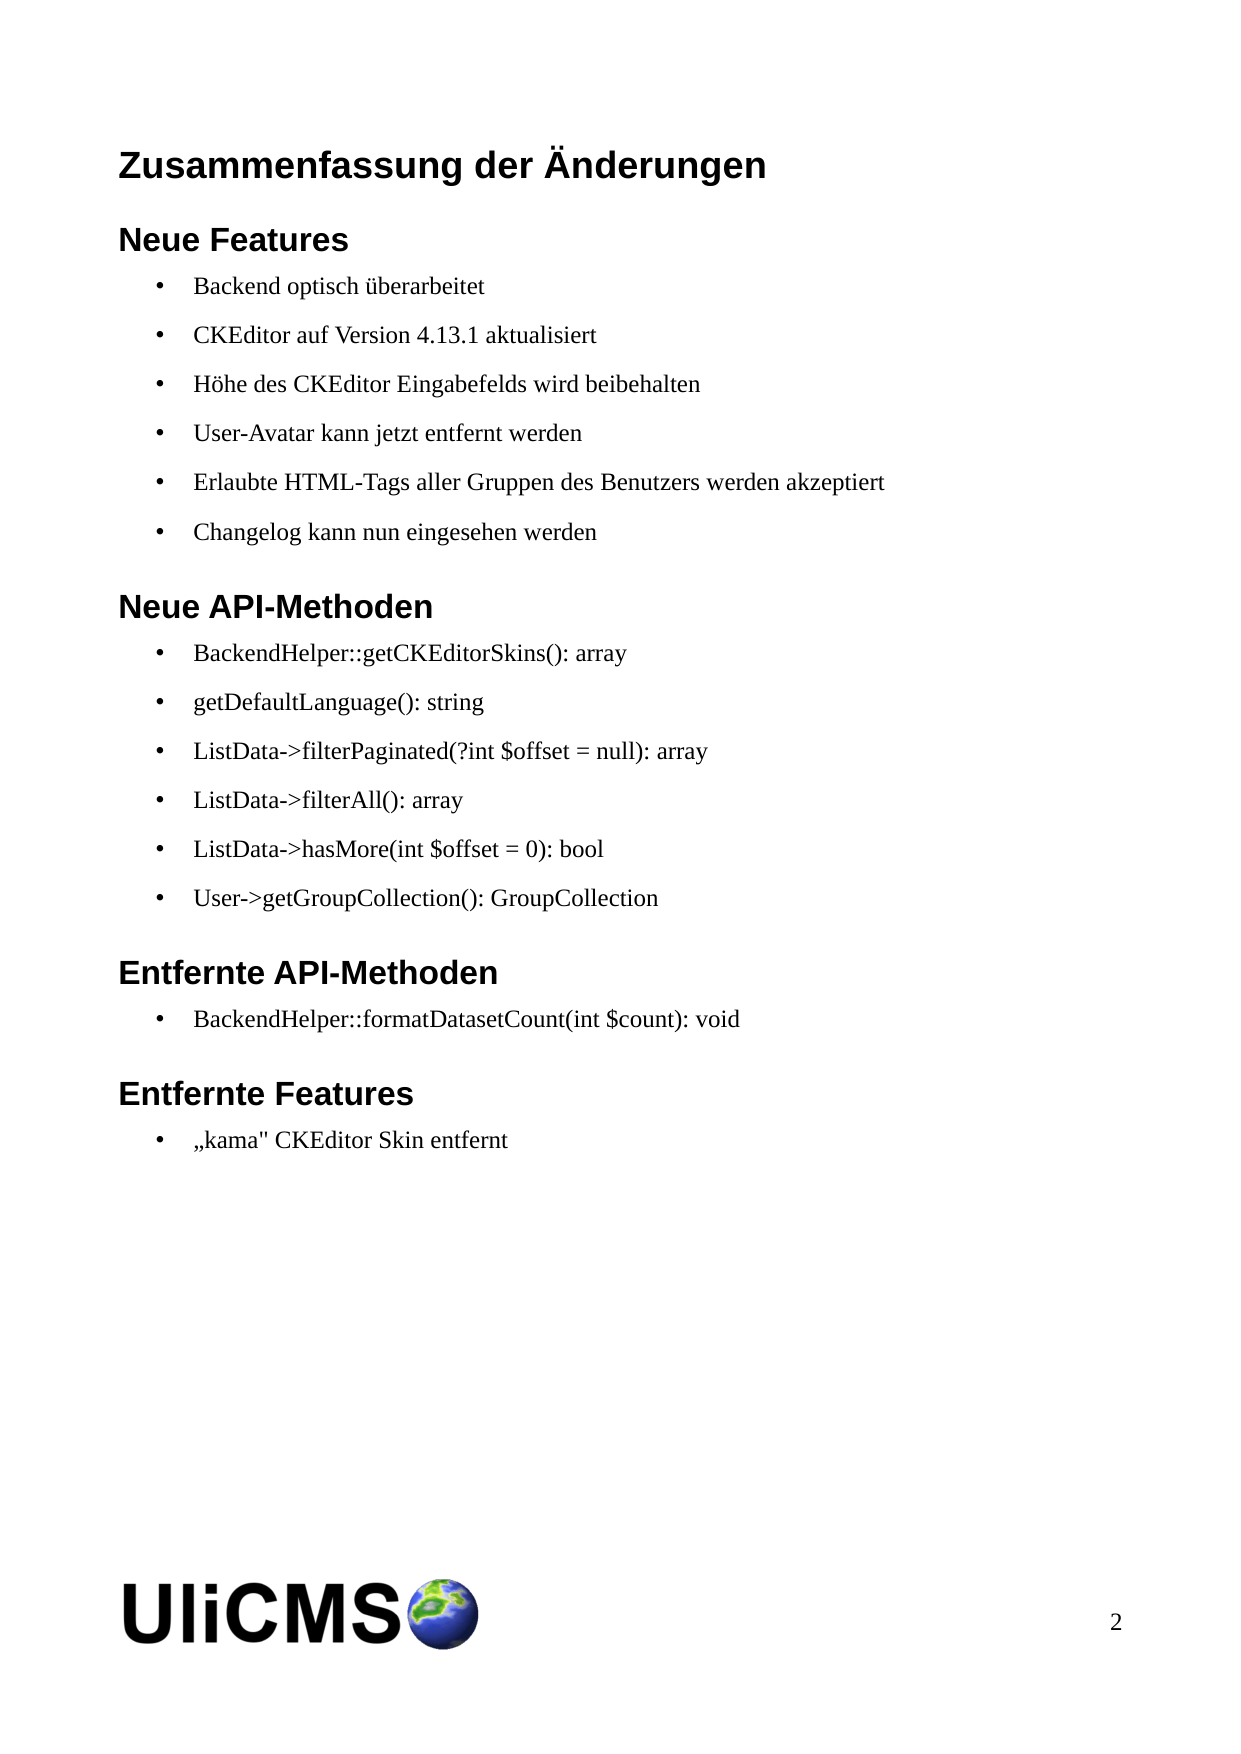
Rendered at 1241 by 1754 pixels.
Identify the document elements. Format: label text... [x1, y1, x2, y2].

list User->getGroupCollection(): GroupCollection [156, 883, 1122, 912]
list ListData->filterPaginated(?int $offset = null): array [156, 736, 1122, 764]
list getDefaultLanguage(): string [156, 687, 1122, 715]
list BackendHelper::getCKEditorSkins(): array [156, 638, 1122, 666]
list ListData->hasMore(int $offset = 0): bool [156, 834, 1122, 863]
list Erlaubte HTML-Tags aller Gruppen des Benutzers werden akzeptiert [156, 467, 1122, 496]
subtitle Entfernte Features [118, 1074, 1122, 1112]
list ListData->filterAll(): array [156, 785, 1122, 813]
list CKEditor auf Version 4.13.1 aktualisiert [156, 320, 1122, 349]
subtitle Neue API-Methoden [118, 586, 1122, 625]
list BackendHelper::formatDatasetCount(int $count): void [156, 1004, 1122, 1033]
list Höhe des CKEditor Eingabefelds wird beibehalten [156, 369, 1122, 398]
list Backend optisch überarbeitet [156, 271, 1122, 300]
list Changelog kann nun eingesehen werden [156, 517, 1122, 545]
list User-Avatar kann jetzt entfernt werden [156, 418, 1122, 447]
picture [118, 1578, 479, 1652]
subtitle Entfernte API-Methoden [118, 953, 1122, 991]
subtitle Neue Features [118, 220, 1122, 259]
list „kama" CKEditor Skin entfernt [156, 1125, 1122, 1154]
